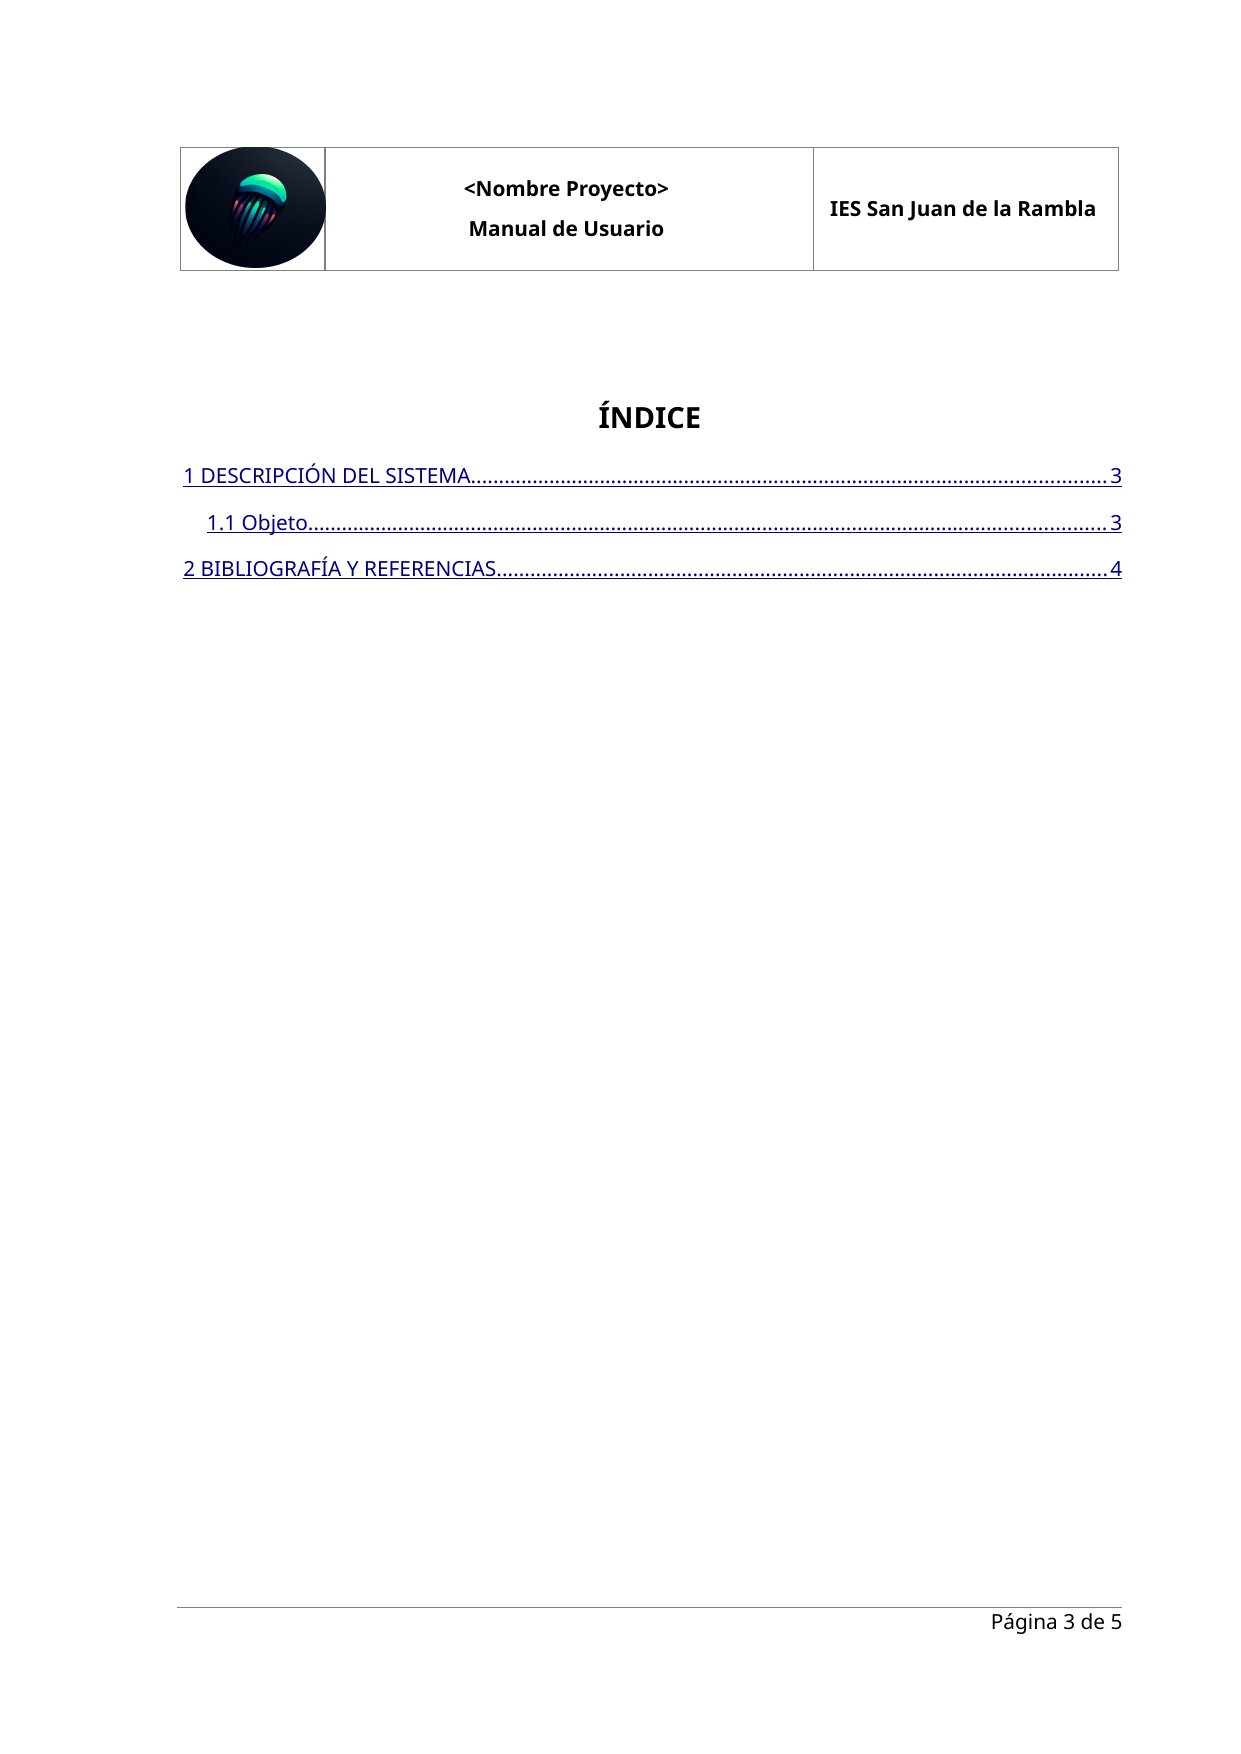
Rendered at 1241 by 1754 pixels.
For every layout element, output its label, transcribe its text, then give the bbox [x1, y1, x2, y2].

text 2 BIBLIOGRAFÍA Y REFERENCIAS 4 [183, 554, 1122, 578]
subtitle ÍNDICE [177, 397, 1122, 437]
picture [185, 147, 326, 268]
text 1 DESCRIPCIÓN DEL SISTEMA 3 [183, 461, 1122, 486]
text 1.1 Objeto 3 [207, 508, 1122, 532]
